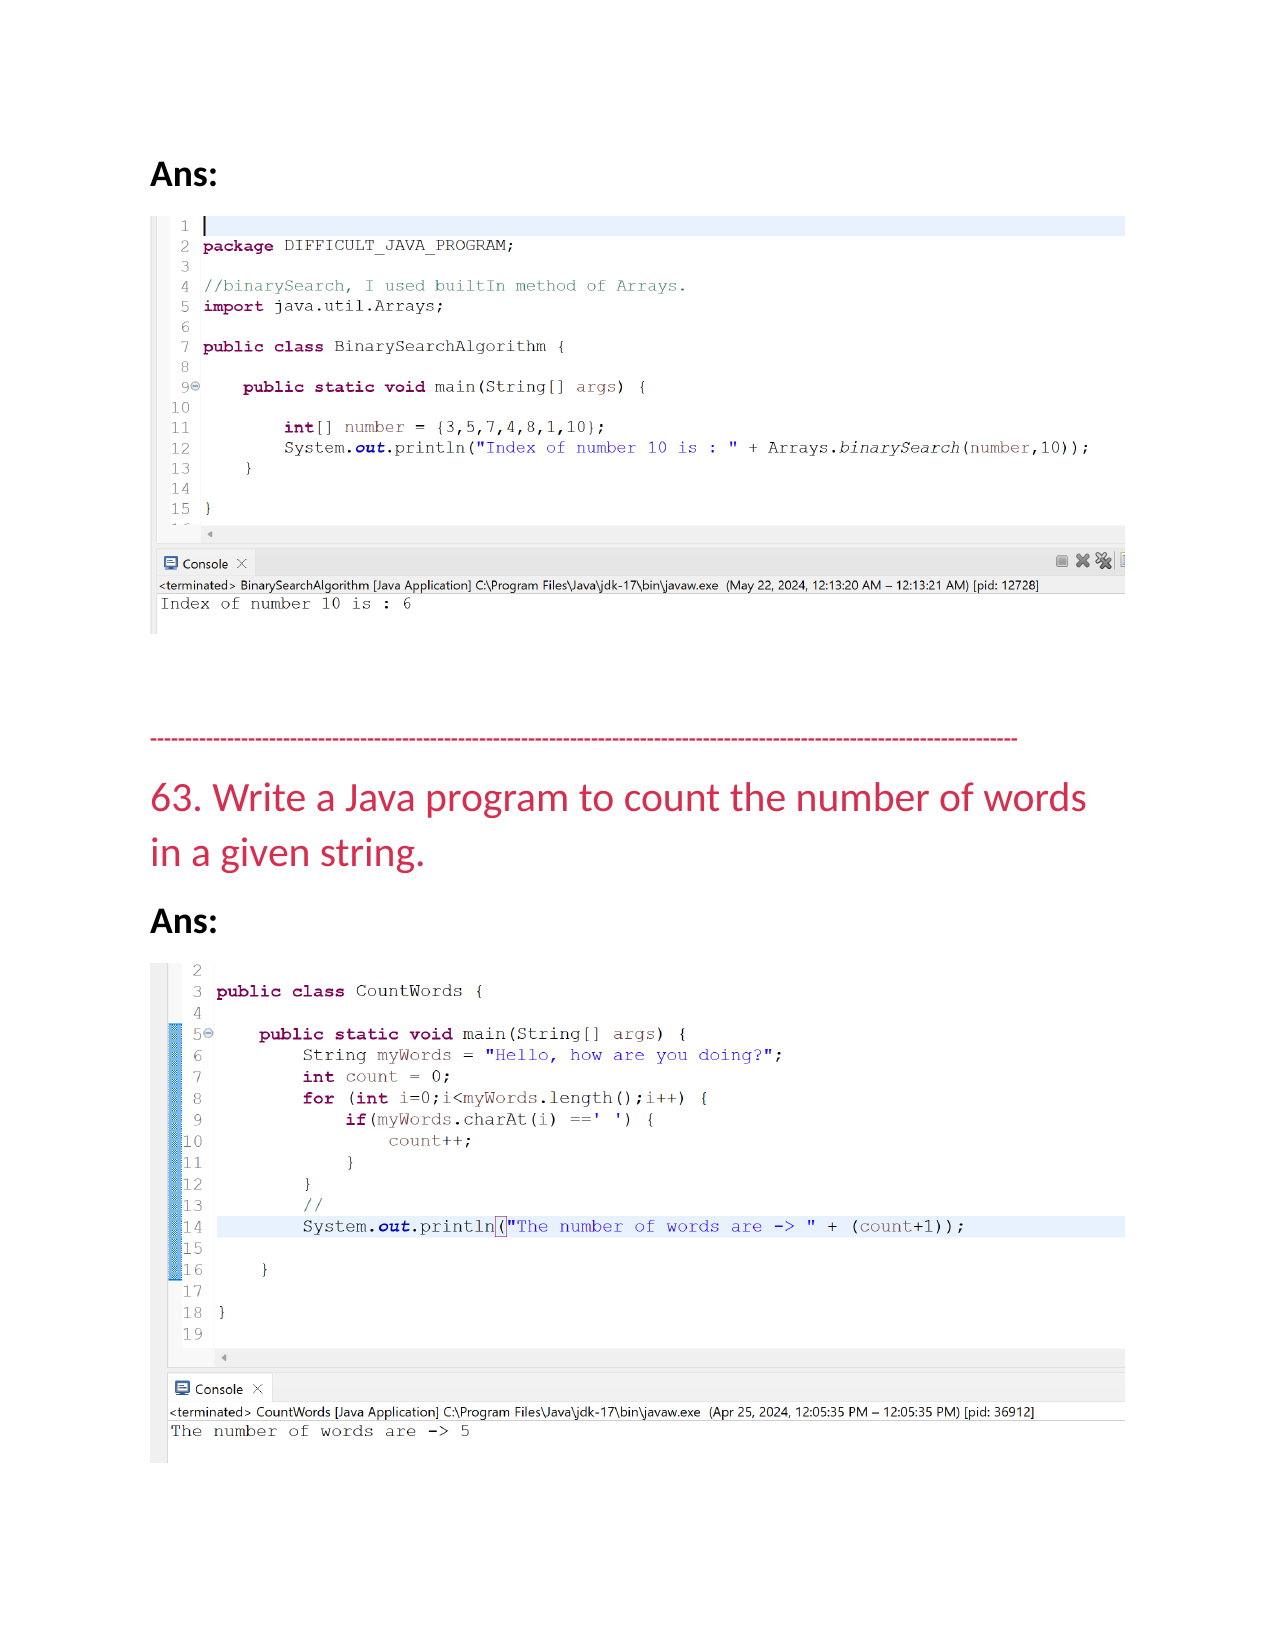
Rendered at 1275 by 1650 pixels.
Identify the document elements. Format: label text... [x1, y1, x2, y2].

text Ans: [150, 897, 1125, 943]
text 63. Write a Java program to count the number of words in a given string. [150, 771, 1125, 876]
text ---------------------------------------------------------------------------------------------------------------------------- [150, 724, 1125, 752]
picture [150, 216, 1125, 634]
text Ans: [150, 150, 1125, 196]
picture [150, 963, 1125, 1463]
